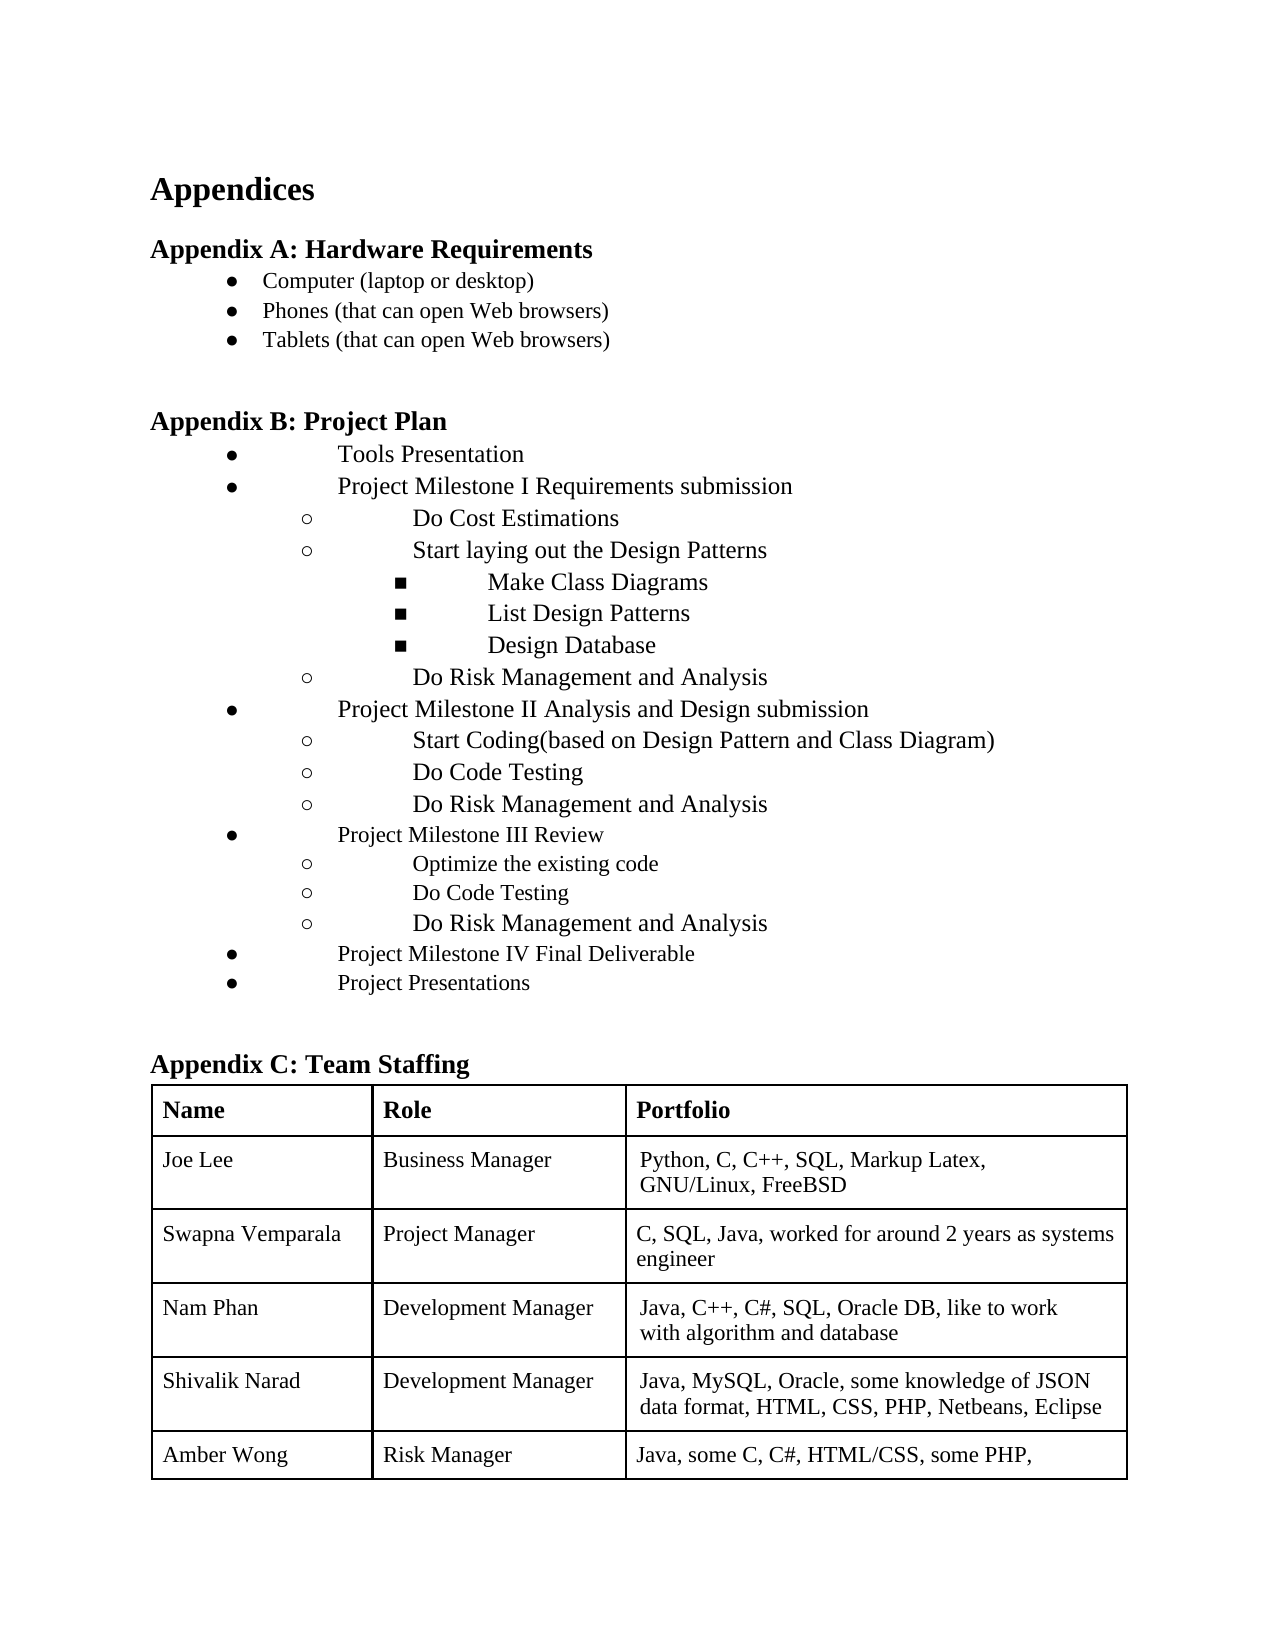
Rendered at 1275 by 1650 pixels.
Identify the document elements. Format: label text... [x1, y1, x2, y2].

table_cell Development Manager [374, 1284, 625, 1356]
table_header Portfolio [627, 1086, 1126, 1134]
table_cell Java, some C, C#, HTML/CSS, some PHP, [627, 1432, 1126, 1478]
list Do Risk Management and Analysis [300, 909, 1125, 937]
table_cell Shivalik Narad [153, 1358, 371, 1429]
list Project Milestone II Analysis and Design submission [225, 695, 1125, 722]
table_cell Java, MySQL, Oracle, some knowledge of JSON data format, HTML, CSS, PHP, Netbeans, Eclipse [627, 1358, 1126, 1429]
table_header Role [374, 1086, 625, 1134]
list Do Risk Management and Analysis [300, 663, 1125, 691]
list Do Cost Estimations [300, 504, 1125, 532]
list Do Risk Management and Analysis [300, 790, 1125, 818]
table_cell Python, C, C++, SQL, Markup Latex, GNU/Linux, FreeBSD [627, 1137, 1126, 1208]
subtitle Appendix A: Hardware Requirements [150, 234, 1125, 264]
table_cell Risk Manager [374, 1432, 625, 1478]
table_cell Amber Wong [153, 1432, 371, 1478]
table_cell C, SQL, Java, worked for around 2 years as systems engineer [627, 1210, 1126, 1282]
list Project Presentations [225, 970, 1125, 996]
list Optimize the existing code [300, 851, 1125, 876]
list Do Code Testing [300, 758, 1125, 786]
list Project Milestone IV Final Deliverable [225, 941, 1125, 966]
list Make Class Diagrams [394, 568, 1125, 595]
list Phones (that can open Web browsers) [225, 298, 1125, 323]
table_cell Joe Lee [153, 1137, 371, 1208]
table_cell Business Manager [374, 1137, 625, 1208]
list Start Coding(based on Design Pattern and Class Diagram) [300, 726, 1125, 754]
table_cell Nam Phan [153, 1284, 371, 1356]
table_cell Swapna Vemparala [153, 1210, 371, 1282]
list Computer (laptop or desktop) [225, 268, 1125, 294]
table_cell Project Manager [374, 1210, 625, 1282]
list Do Code Testing [300, 880, 1125, 906]
subtitle Appendices [150, 171, 1125, 208]
list List Design Patterns [394, 599, 1125, 627]
list Project Milestone III Review [225, 822, 1125, 847]
list Project Milestone I Requirements submission [225, 472, 1125, 500]
table_header Name [153, 1086, 371, 1134]
table_cell Development Manager [374, 1358, 625, 1429]
subtitle Appendix B: Project Plan [150, 406, 1125, 436]
list Tools Presentation [225, 441, 1125, 468]
list Design Database [394, 631, 1125, 659]
list Start laying out the Design Patterns [300, 536, 1125, 563]
list Tablets (that can open Web browsers) [225, 327, 1125, 352]
subtitle Appendix C: Team Staffing [150, 1049, 1125, 1079]
table_cell Java, C++, C#, SQL, Oracle DB, like to work with algorithm and database [627, 1284, 1126, 1356]
